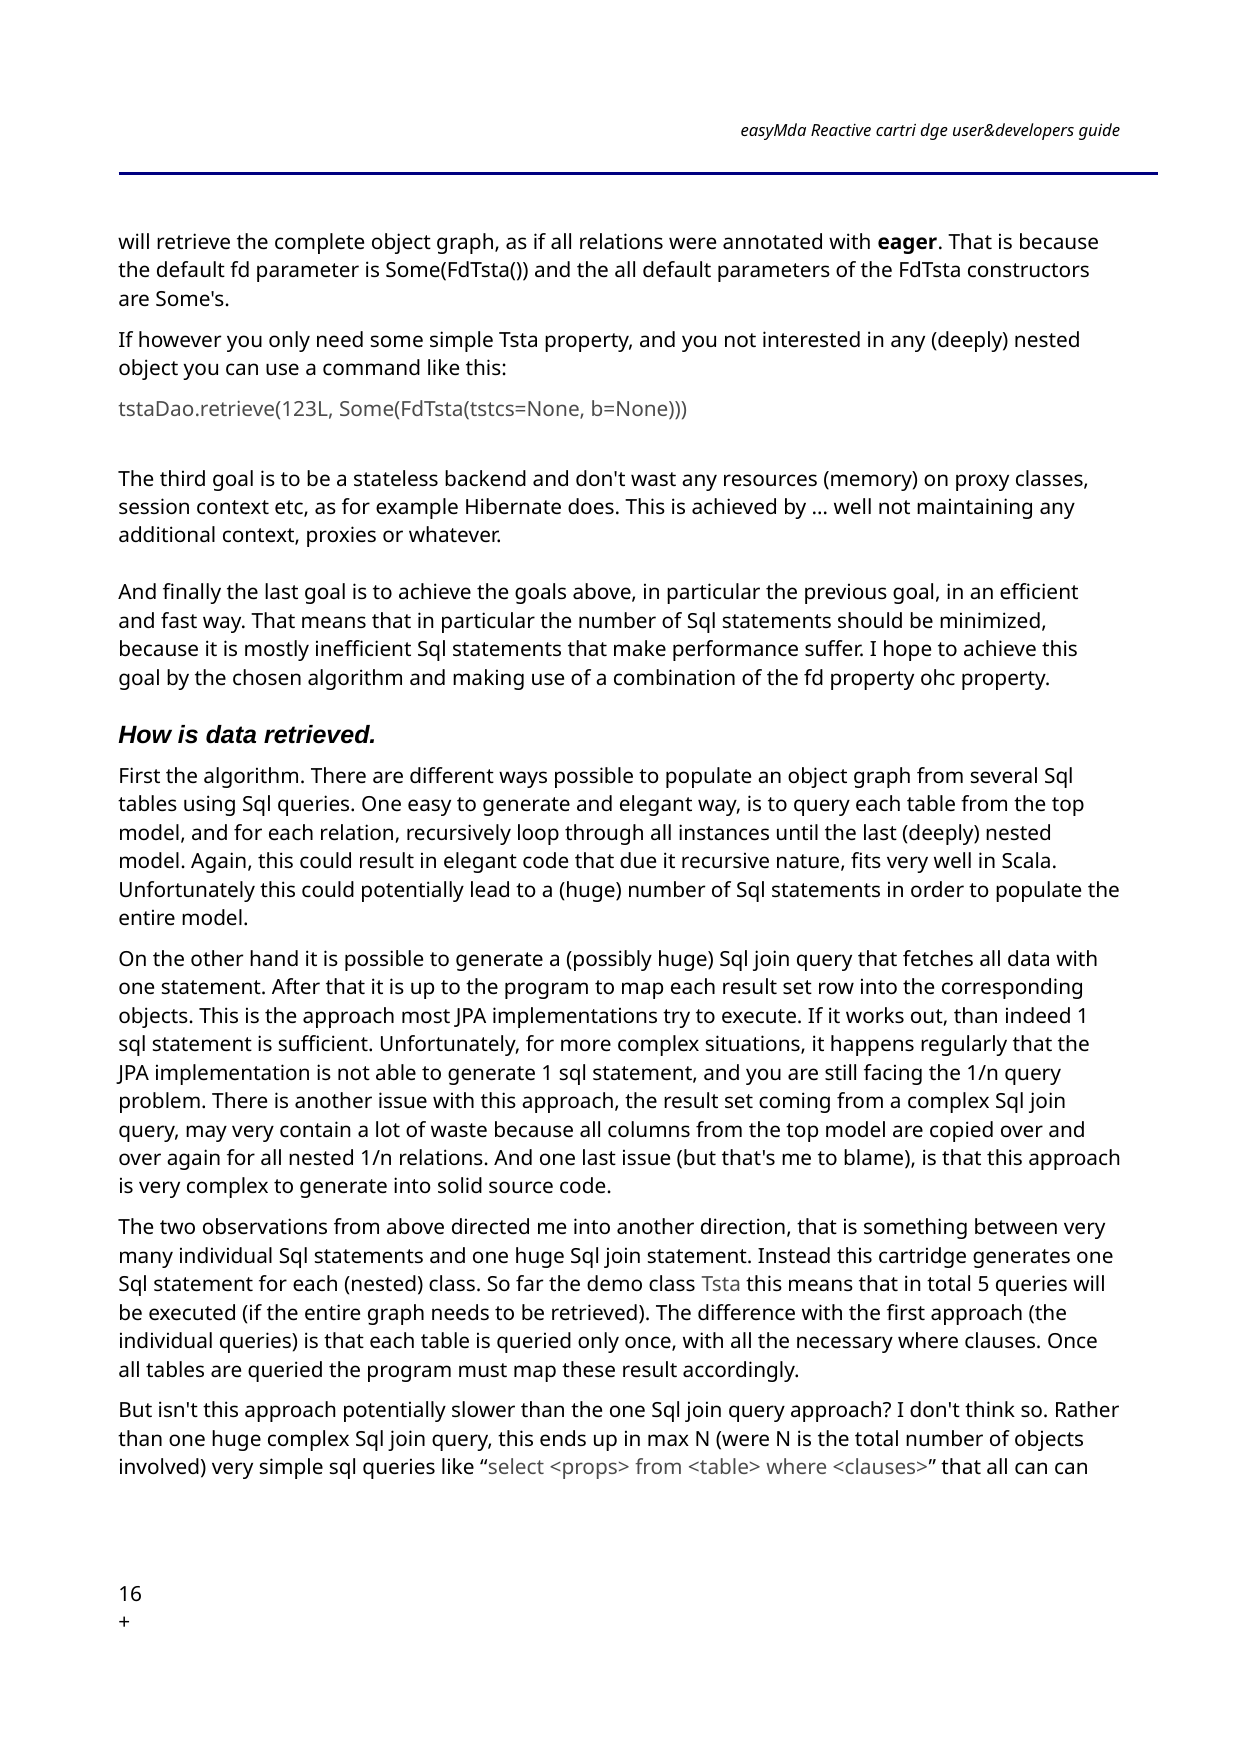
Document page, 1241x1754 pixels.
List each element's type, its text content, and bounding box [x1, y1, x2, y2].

subtitle How is data retrieved. [118, 720, 1122, 749]
text On the other hand it is possible to generate a (possibly huge) Sql join query that fetches all data with one statement. After that it is up to the program to map each result set row into the corresponding objects. This is the approach most JPA implementations try to execute. If it works out, than indeed 1 sql statement is sufficient. Unfortunately, for more complex situations, it happens regularly that the JPA implementation is not able to generate 1 sql statement, and you are still facing the 1/n query problem. There is another issue with this approach, the result set coming from a complex Sql join query, may very contain a lot of waste because all columns from the top model are copied over and over again for all nested 1/n relations. And one last issue (but that's me to blame), is that this approach is very complex to generate into solid source code. [118, 944, 1122, 1200]
text The third goal is to be a stateless backend and don't wast any resources (memory) on proxy classes, session context etc, as for example Hibernate does. This is achieved by … well not maintaining any additional context, proxies or whatever. [118, 435, 1122, 577]
text But isn't this approach potentially slower than the one Sql join query approach? I don't think so. Rather than one huge complex Sql join query, this ends up in max N (were N is the total number of objects involved) very simple sql queries like “select <props> from <table> where <clauses>” that all can can [118, 1396, 1122, 1481]
text tstaDao.retrieve(123L, Some(FdTsta(tstcs=None, b=None))) [118, 394, 1122, 423]
text And finally the last goal is to achieve the goals above, in particular the previous goal, in an efficient and fast way. That means that in particular the number of Sql statements should be minimized, because it is mostly inefficient Sql statements that make performance suffer. I hope to achieve this goal by the chosen algorithm and making use of a combination of the fd property ohc property. [118, 577, 1122, 691]
text First the algorithm. There are different ways possible to populate an object graph from several Sql tables using Sql queries. One easy to generate and elegant way, is to query each table from the top model, and for each relation, recursively loop through all instances until the last (deeply) nested model. Again, this could result in elegant code that due it recursive nature, fits very well in Scala. Unfortunately this could potentially lead to a (huge) number of Sql statements in order to populate the entire model. [118, 761, 1122, 932]
text If however you only need some simple Tsta property, and you not interested in any (deeply) nested object you can use a command like this: [118, 325, 1122, 382]
text The two observations from above directed me into another direction, that is something between very many individual Sql statements and one huge Sql join statement. Instead this cartridge generates one Sql statement for each (nested) class. So far the demo class Tsta this means that in total 5 queries will be executed (if the entire graph needs to be retrieved). The difference with the first approach (the individual queries) is that each table is queried only once, with all the necessary where clauses. Once all tables are queried the program must map these result accordingly. [118, 1212, 1122, 1383]
text will retrieve the complete object graph, as if all relations were annotated with eager. That is because the default fd parameter is Some(FdTsta()) and the all default parameters of the FdTsta constructors are Some's. [118, 227, 1122, 312]
